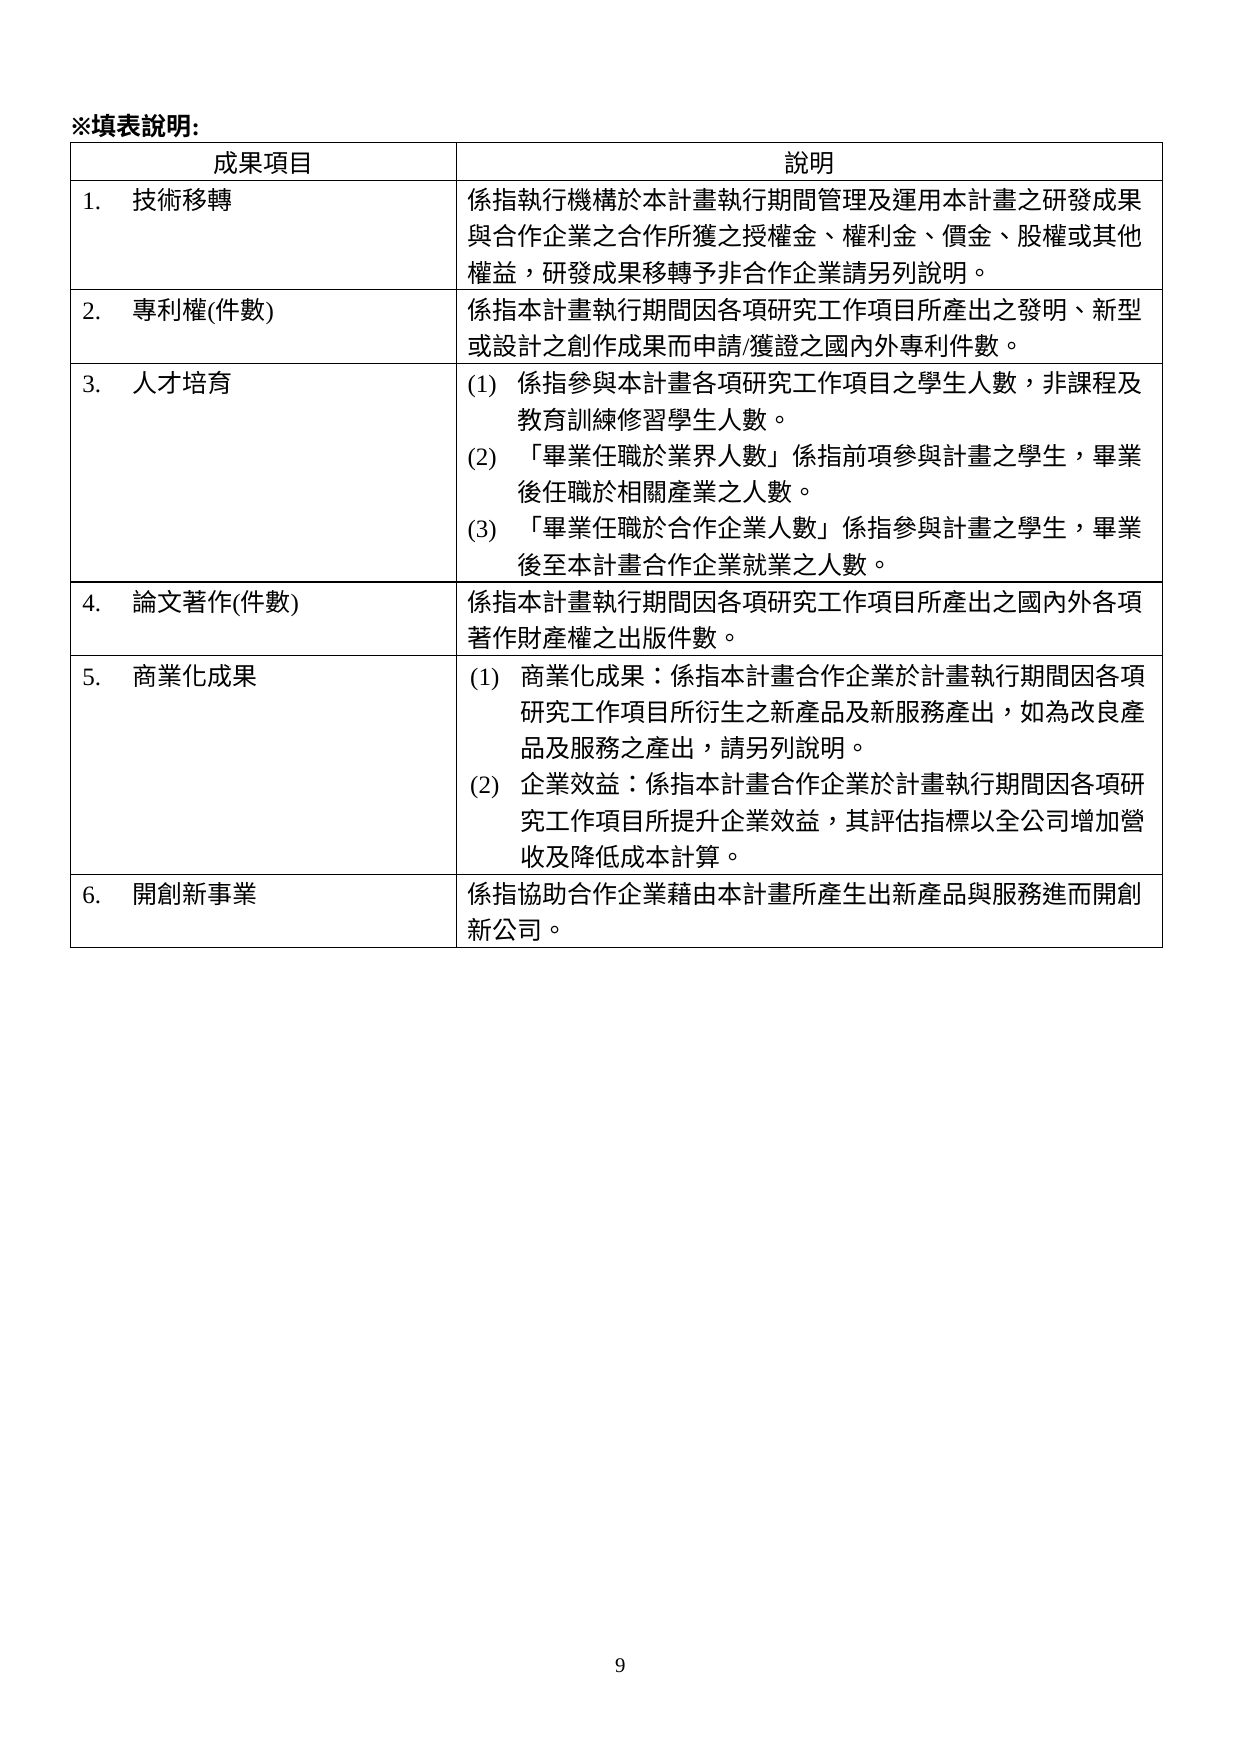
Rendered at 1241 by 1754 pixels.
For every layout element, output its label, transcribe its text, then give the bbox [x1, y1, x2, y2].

table_cell 係指參與本計畫各項研究工作項目之學生人數，非課程及教育訓練修習學生人數。 「畢業任職於業界人數」係指前項參與計畫之學生，畢業後任職於相關產業之人數。 「畢業任職於合作企業人數」係指參與計畫之學生，畢業後至本計畫合作企業就業之人數。 [457, 364, 1162, 581]
table_cell 係指協助合作企業藉由本計畫所產生出新產品與服務進而開創新公司。 [457, 875, 1162, 947]
table_header 說明 [457, 143, 1162, 179]
table_cell 商業化成果：係指本計畫合作企業於計畫執行期間因各項研究工作項目所衍生之新產品及新服務產出，如為改良產品及服務之產出，請另列說明。 企業效益：係指本計畫合作企業於計畫執行期間因各項研究工作項目所提升企業效益，其評估指標以全公司增加營收及降低成本計算。 [457, 656, 1162, 873]
table_cell 係指執行機構於本計畫執行期間管理及運用本計畫之研發成果與合作企業之合作所獲之授權金、權利金、價金、股權或其他權益，研發成果移轉予非合作企業請另列說明。 [457, 181, 1162, 289]
table_cell 技術移轉 [71, 181, 456, 289]
table_cell 人才培育 [71, 364, 456, 581]
table_cell 商業化成果 [71, 656, 456, 873]
table_header 成果項目 [71, 143, 456, 179]
table_cell 係指本計畫執行期間因各項研究工作項目所產出之國內外各項著作財產權之出版件數。 [457, 583, 1162, 655]
table_cell 專利權(件數) [71, 290, 456, 363]
table_cell 係指本計畫執行期間因各項研究工作項目所產出之發明、新型或設計之創作成果而申請/獲證之國內外專利件數。 [457, 290, 1162, 363]
table_cell 論文著作(件數) [71, 583, 456, 655]
table_cell 開創新事業 [71, 875, 456, 947]
text ※填表說明: [71, 106, 1169, 142]
